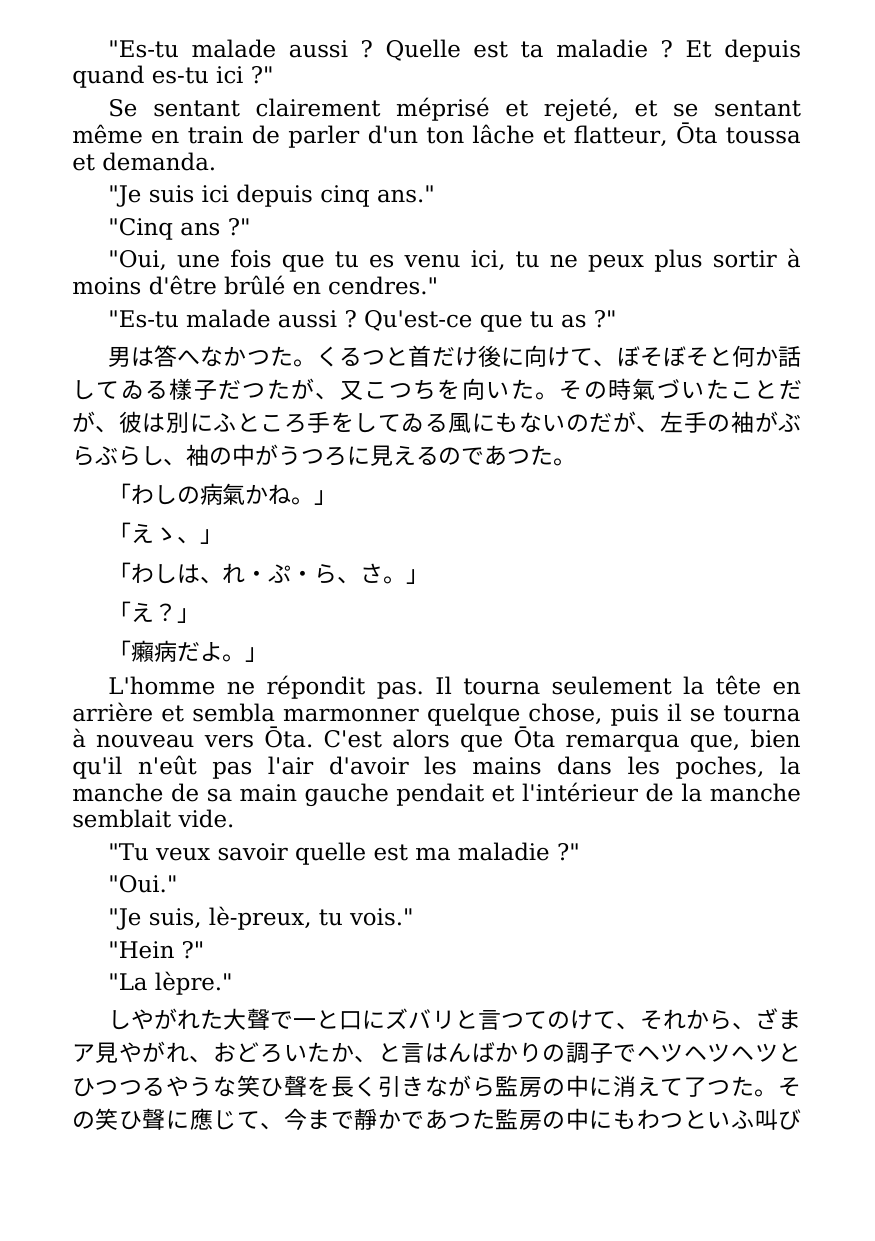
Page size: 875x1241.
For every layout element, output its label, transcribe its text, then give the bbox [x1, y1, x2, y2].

text 「癩病だよ。」 [72, 634, 802, 667]
text 「えゝ、」 [72, 516, 802, 549]
text Se sentant clairement méprisé et rejeté, et se sentant même en train de parler d'un ton lâche et flatteur, Ōta toussa et demanda. [72, 95, 802, 175]
text "Oui." [72, 872, 802, 898]
text "Je suis, lè-preux, tu vois." [72, 904, 802, 931]
text "Hein ?" [72, 937, 802, 963]
text しやがれた大聲で一と口にズバリと言つてのけて、それから、ざまア見やがれ、おどろいたか、と言はんばかりの調子でヘツヘツヘツとひつつるやうな笑ひ聲を長く引きながら監房の中に消えて了つた。その笑ひ聲に應じて、今まで靜かであつた監房の中にもわつといふ叫び [72, 1002, 802, 1135]
text "Cinq ans ?" [72, 214, 802, 241]
text 「わしの病氣かね。」 [72, 477, 802, 510]
text "Oui, une fois que tu es venu ici, tu ne peux plus sortir à moins d'être brûlé en cendres." [72, 246, 802, 300]
text 「え？」 [72, 595, 802, 628]
text 男は答へなかつた。くるつと首だけ後に向けて、ぼそぼそと何か話してゐる樣子だつたが、又こつちを向いた。その時氣づいたことだが、彼は別にふところ手をしてゐる風にもないのだが、左手の袖がぶらぶらし、袖の中がうつろに見えるのであつた。 [72, 338, 802, 471]
text L'homme ne répondit pas. Il tourna seulement la tête en arrière et sembla marmonner quelque chose, puis il se tourna à nouveau vers Ōta. C'est alors que Ōta remarqua que, bien qu'il n'eût pas l'air d'avoir les mains dans les poches, la manche de sa main gauche pendait et l'intérieur de la manche semblait vide. [72, 673, 802, 833]
text "Tu veux savoir quelle est ma maladie ?" [72, 839, 802, 866]
text 「わしは、れ・ぷ・ら、さ。」 [72, 556, 802, 589]
text "Es-tu malade aussi ? Qu'est-ce que tu as ?" [72, 306, 802, 332]
text "Je suis ici depuis cinq ans." [72, 181, 802, 208]
text "La lèpre." [72, 969, 802, 996]
text "Es-tu malade aussi ? Quelle est ta maladie ? Et depuis quand es-tu ici ?" [72, 36, 802, 89]
